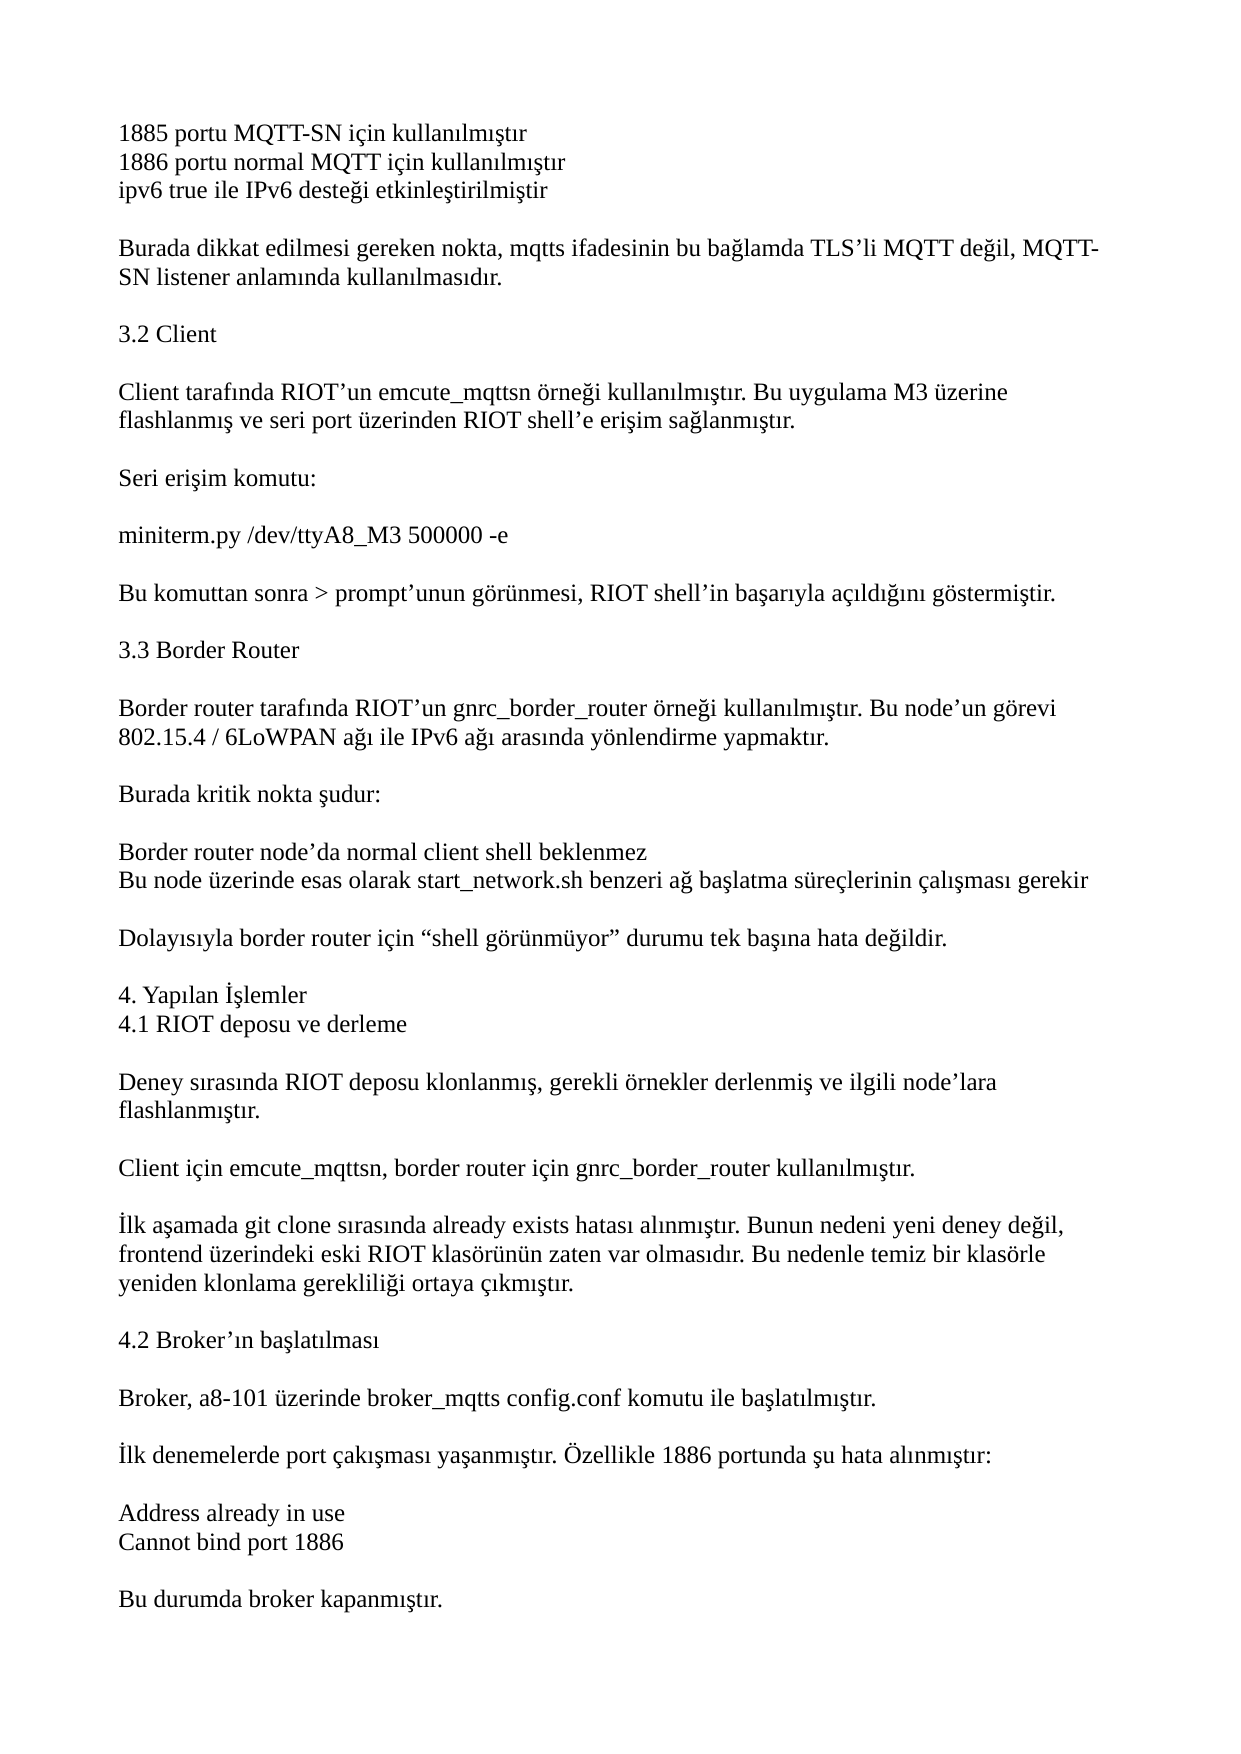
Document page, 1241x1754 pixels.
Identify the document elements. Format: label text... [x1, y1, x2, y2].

text Bu node üzerinde esas olarak start_network.sh benzeri ağ başlatma süreçlerinin çalışması gerekir [118, 866, 1122, 894]
text 4. Yapılan İşlemler [118, 981, 1122, 1009]
text 1886 portu normal MQTT için kullanılmıştır [118, 147, 1122, 176]
text ipv6 true ile IPv6 desteği etkinleştirilmiştir [118, 176, 1122, 204]
text Border router tarafında RIOT’un gnrc_border_router örneği kullanılmıştır. Bu node’un görevi 802.15.4 / 6LoWPAN ağı ile IPv6 ağı arasında yönlendirme yapmaktır. [118, 693, 1122, 751]
text İlk aşamada git clone sırasında already exists hatası alınmıştır. Bunun nedeni yeni deney değil, frontend üzerindeki eski RIOT klasörünün zaten var olmasıdır. Bu nedenle temiz bir klasörle yeniden klonlama gerekliliği ortaya çıkmıştır. [118, 1211, 1122, 1297]
text Seri erişim komutu: [118, 463, 1122, 492]
text Cannot bind port 1886 [118, 1527, 1122, 1556]
text Client tarafında RIOT’un emcute_mqttsn örneği kullanılmıştır. Bu uygulama M3 üzerine flashlanmış ve seri port üzerinden RIOT shell’e erişim sağlanmıştır. [118, 377, 1122, 434]
text 4.1 RIOT deposu ve derleme [118, 1009, 1122, 1038]
text 3.2 Client [118, 319, 1122, 348]
text Deney sırasında RIOT deposu klonlanmış, gerekli örnekler derlenmiş ve ilgili node’lara flashlanmıştır. [118, 1067, 1122, 1124]
text miniterm.py /dev/ttyA8_M3 500000 -e [118, 521, 1122, 549]
text 1885 portu MQTT-SN için kullanılmıştır [118, 118, 1122, 147]
text Bu komuttan sonra > prompt’unun görünmesi, RIOT shell’in başarıyla açıldığını göstermiştir. [118, 578, 1122, 607]
text Bu durumda broker kapanmıştır. [118, 1584, 1122, 1613]
text Dolayısıyla border router için “shell görünmüyor” durumu tek başına hata değildir. [118, 923, 1122, 952]
text Broker, a8-101 üzerinde broker_mqtts config.conf komutu ile başlatılmıştır. [118, 1383, 1122, 1412]
text Border router node’da normal client shell beklenmez [118, 837, 1122, 866]
text Address already in use [118, 1498, 1122, 1527]
text 3.3 Border Router [118, 636, 1122, 664]
text Burada dikkat edilmesi gereken nokta, mqtts ifadesinin bu bağlamda TLS’li MQTT değil, MQTT-SN listener anlamında kullanılmasıdır. [118, 233, 1122, 291]
text 4.2 Broker’ın başlatılması [118, 1326, 1122, 1354]
text Client için emcute_mqttsn, border router için gnrc_border_router kullanılmıştır. [118, 1153, 1122, 1182]
text Burada kritik nokta şudur: [118, 779, 1122, 808]
text İlk denemelerde port çakışması yaşanmıştır. Özellikle 1886 portunda şu hata alınmıştır: [118, 1441, 1122, 1469]
